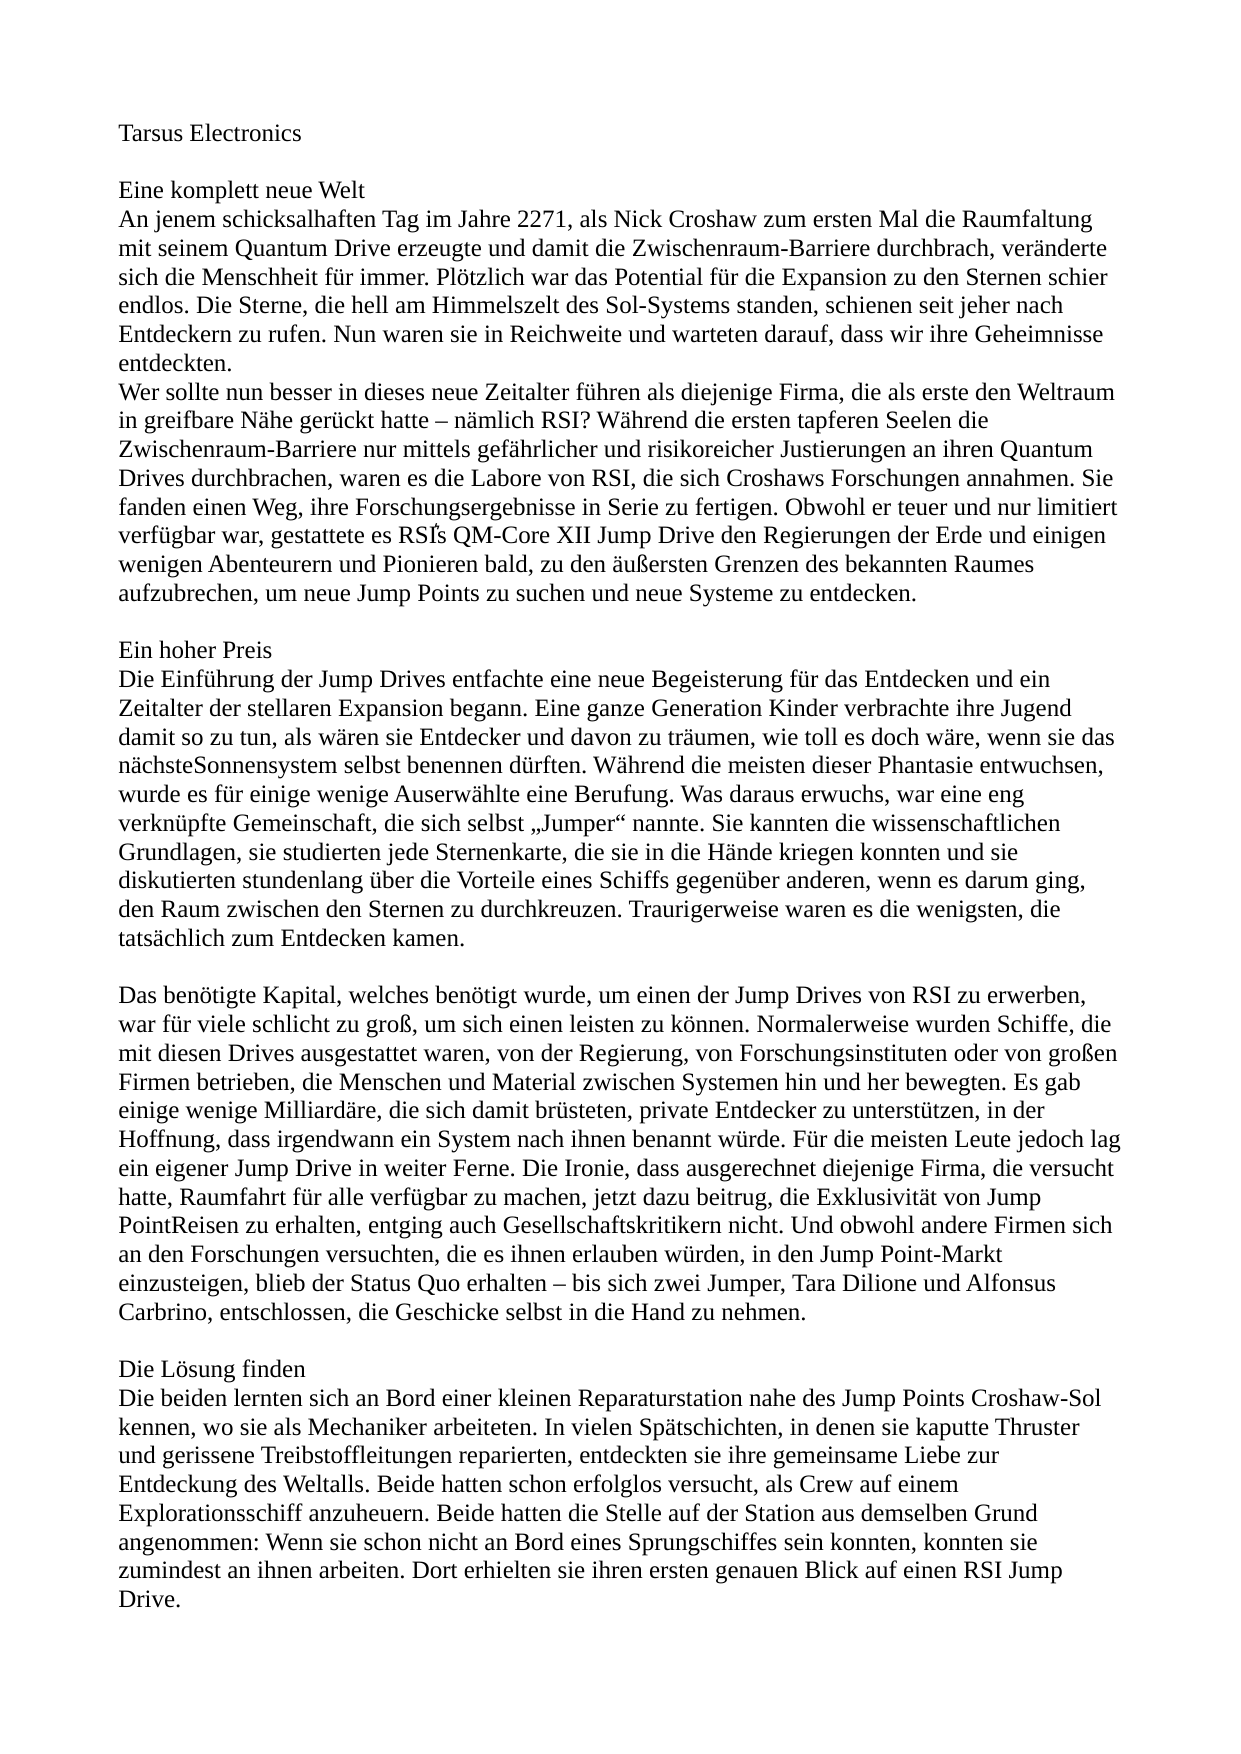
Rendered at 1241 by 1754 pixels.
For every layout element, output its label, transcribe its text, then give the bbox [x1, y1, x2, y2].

text Eine komplett neue Welt [118, 176, 1122, 204]
text Die Lösung finden [118, 1354, 1122, 1383]
text Die beiden lernten sich an Bord einer kleinen Reparaturstation nahe des Jump Points Croshaw-Sol kennen, wo sie als Mechaniker arbeiteten. In vielen Spätschichten, in denen sie kaputte Thruster und gerissene Treibstoffleitungen reparierten, entdeckten sie ihre gemeinsame Liebe zur Entdeckung des Weltalls. Beide hatten schon erfolglos versucht, als Crew auf einem Explorationsschiff anzuheuern. Beide hatten die Stelle auf der Station aus demselben Grund angenommen: Wenn sie schon nicht an Bord eines Sprungschiffes sein konnten, konnten sie zumindest an ihnen arbeiten. Dort erhielten sie ihren ersten genauen Blick auf einen RSI Jump Drive. [118, 1383, 1122, 1613]
text An jenem schicksalhaften Tag im Jahre 2271, als Nick Croshaw zum ersten Mal die Raumfaltung mit seinem Quantum Drive erzeugte und damit die Zwischenraum-Barriere durchbrach, veränderte sich die Menschheit für immer. Plötzlich war das Potential für die Expansion zu den Sternen schier endlos. Die Sterne, die hell am Himmelszelt des Sol-Systems standen, schienen seit jeher nach Entdeckern zu rufen. Nun waren sie in Reichweite und warteten darauf, dass wir ihre Geheimnisse entdeckten. [118, 204, 1122, 377]
text Das benötigte Kapital, welches benötigt wurde, um einen der Jump Drives von RSI zu erwerben, war für viele schlicht zu groß, um sich einen leisten zu können. Normalerweise wurden Schiffe, die mit diesen Drives ausgestattet waren, von der Regierung, von Forschungsinstituten oder von großen Firmen betrieben, die Menschen und Material zwischen Systemen hin und her bewegten. Es gab einige wenige Milliardäre, die sich damit brüsteten, private Entdecker zu unterstützen, in der Hoffnung, dass irgendwann ein System nach ihnen benannt würde. Für die meisten Leute jedoch lag ein eigener Jump Drive in weiter Ferne. Die Ironie, dass ausgerechnet diejenige Firma, die versucht hatte, Raumfahrt für alle verfügbar zu machen, jetzt dazu beitrug, die Exklusivität von Jump PointReisen zu erhalten, entging auch Gesellschaftskritikern nicht. Und obwohl andere Firmen sich an den Forschungen versuchten, die es ihnen erlauben würden, in den Jump Point-Markt einzusteigen, blieb der Status Quo erhalten – bis sich zwei Jumper, Tara Dilione und Alfonsus Carbrino, entschlossen, die Geschicke selbst in die Hand zu nehmen. [118, 981, 1122, 1326]
text Wer sollte nun besser in dieses neue Zeitalter führen als diejenige Firma, die als erste den Weltraum in greifbare Nähe gerückt hatte – nämlich RSI? Während die ersten tapferen Seelen die Zwischenraum-Barriere nur mittels gefährlicher und risikoreicher Justierungen an ihren Quantum Drives durchbrachen, waren es die Labore von RSI, die sich Croshaws Forschungen annahmen. Sie fanden einen Weg, ihre Forschungsergebnisse in Serie zu fertigen. Obwohl er teuer und nur limitiert verfügbar war, gestattete es RSI͛s QM-Core XII Jump Drive den Regierungen der Erde und einigen wenigen Abenteurern und Pionieren bald, zu den äußersten Grenzen des bekannten Raumes aufzubrechen, um neue Jump Points zu suchen und neue Systeme zu entdecken. [118, 377, 1122, 607]
text Tarsus Electronics [118, 118, 1122, 147]
text Ein hoher Preis [118, 636, 1122, 664]
text Die Einführung der Jump Drives entfachte eine neue Begeisterung für das Entdecken und ein Zeitalter der stellaren Expansion begann. Eine ganze Generation Kinder verbrachte ihre Jugend damit so zu tun, als wären sie Entdecker und davon zu träumen, wie toll es doch wäre, wenn sie das nächsteSonnensystem selbst benennen dürften. Während die meisten dieser Phantasie entwuchsen, wurde es für einige wenige Auserwählte eine Berufung. Was daraus erwuchs, war eine eng verknüpfte Gemeinschaft, die sich selbst „Jumper“ nannte. Sie kannten die wissenschaftlichen Grundlagen, sie studierten jede Sternenkarte, die sie in die Hände kriegen konnten und sie diskutierten stundenlang über die Vorteile eines Schiffs gegenüber anderen, wenn es darum ging, den Raum zwischen den Sternen zu durchkreuzen. Traurigerweise waren es die wenigsten, die tatsächlich zum Entdecken kamen. [118, 664, 1122, 952]
